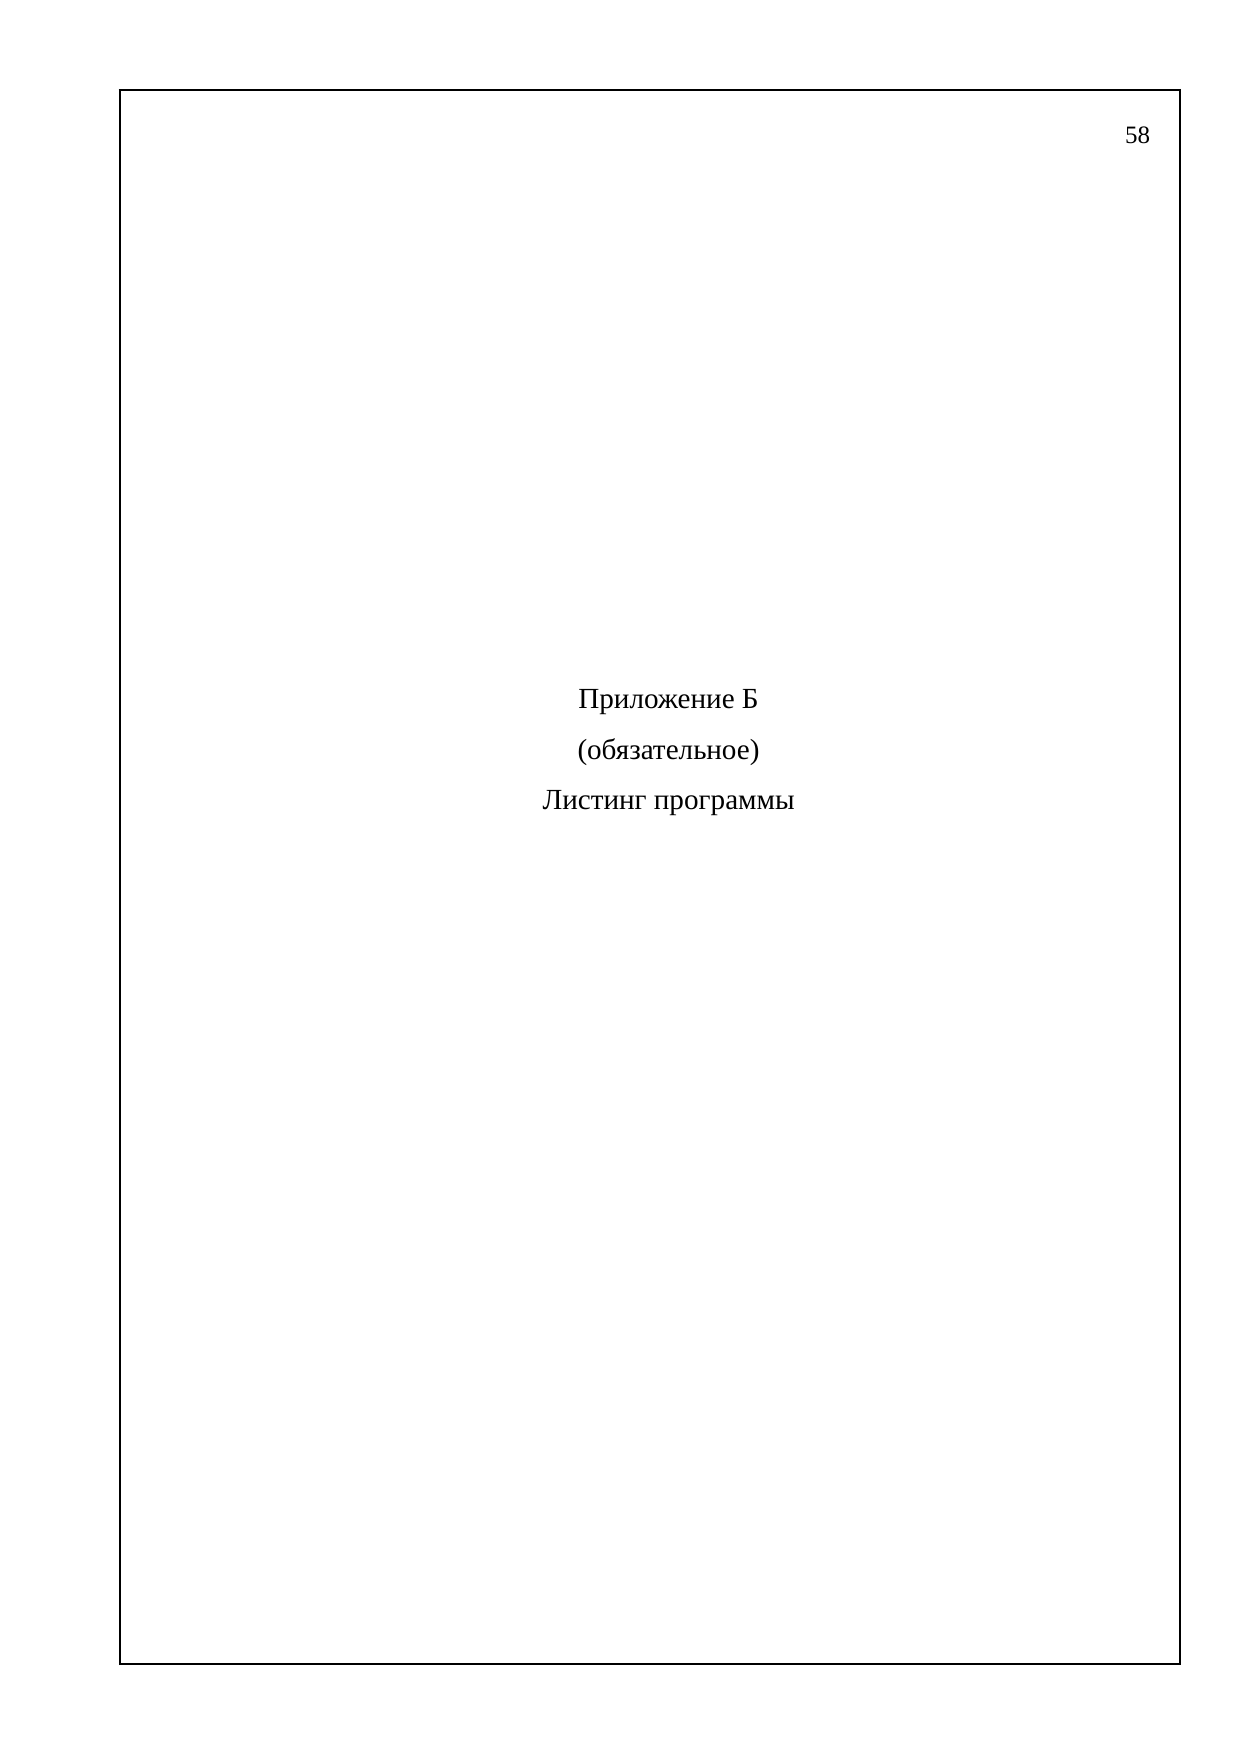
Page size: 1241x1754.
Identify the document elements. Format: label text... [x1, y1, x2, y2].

text (обязательное) [212, 732, 1070, 765]
text Листинг программы [212, 782, 1070, 816]
text Приложение Б [212, 681, 1070, 715]
